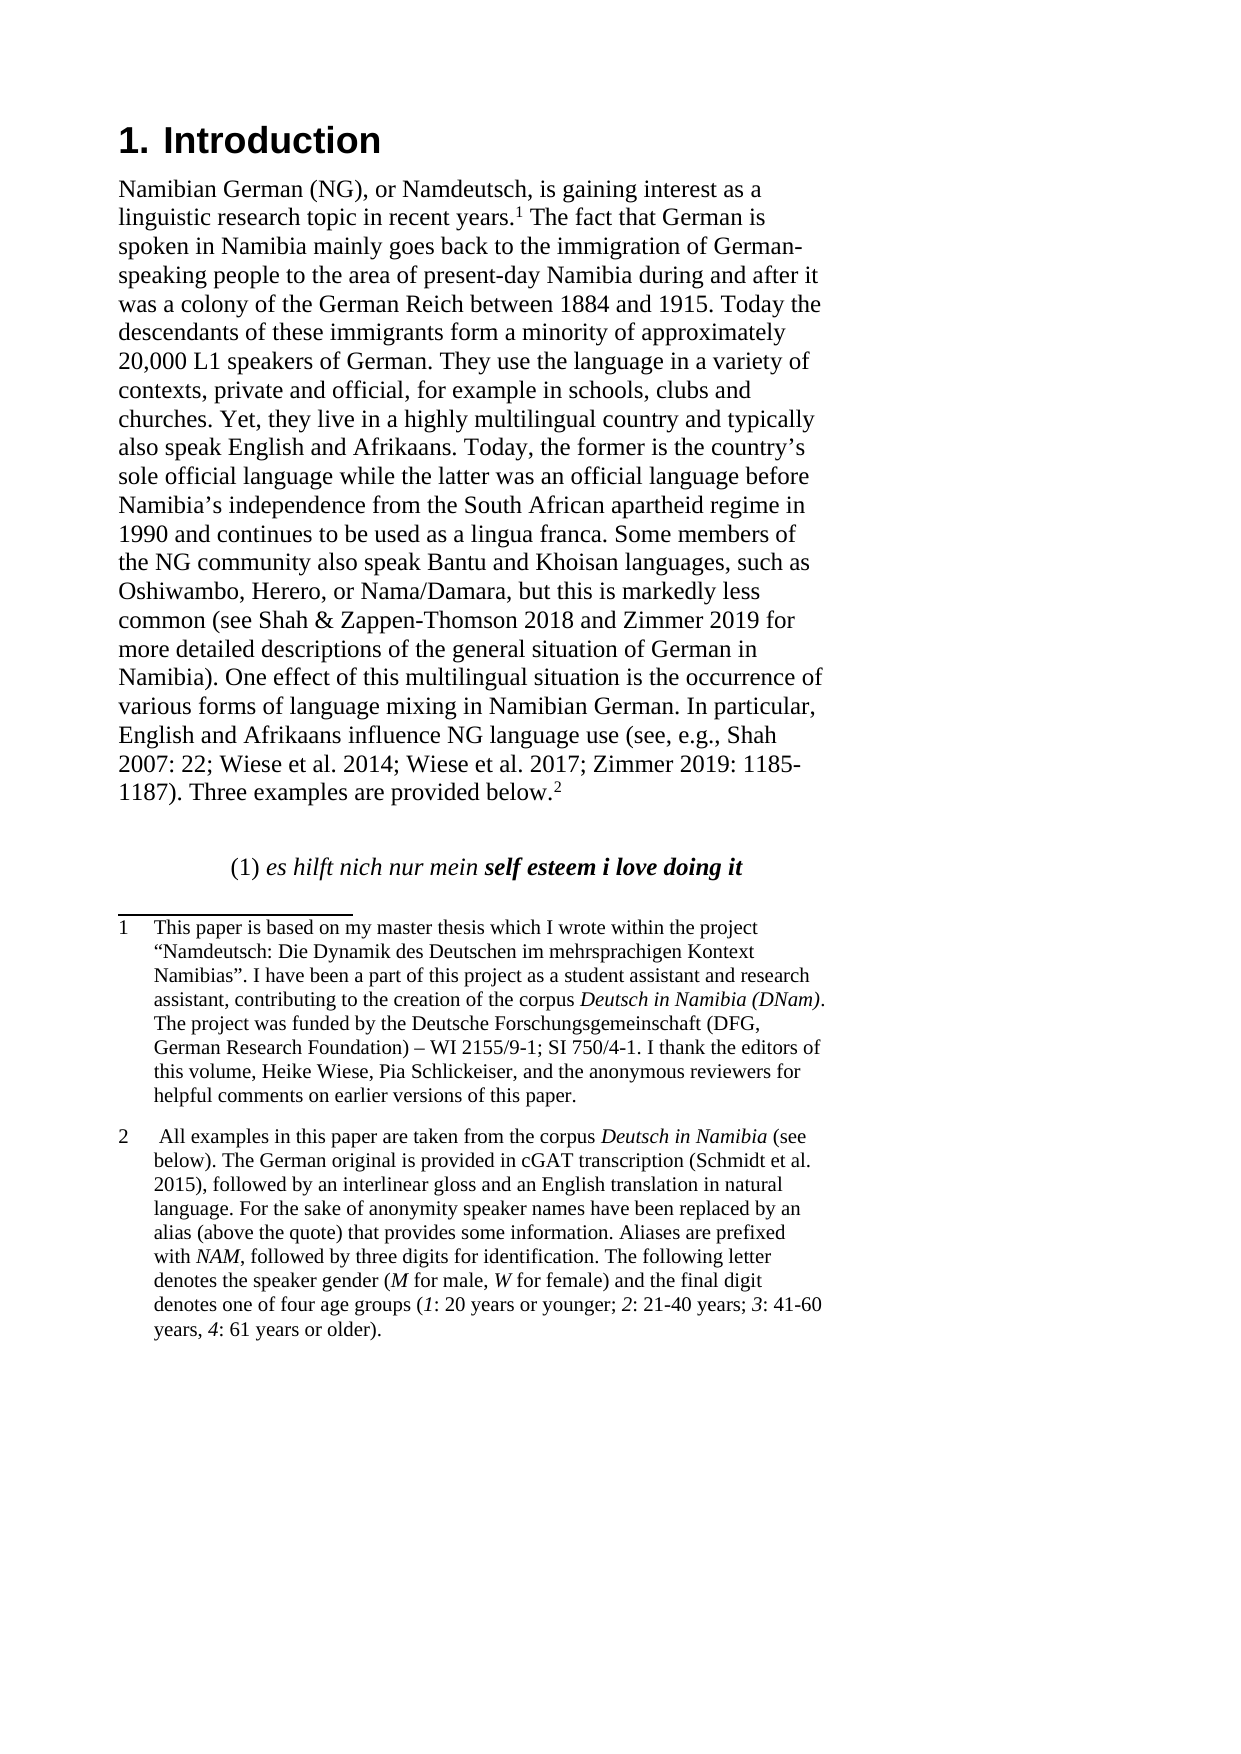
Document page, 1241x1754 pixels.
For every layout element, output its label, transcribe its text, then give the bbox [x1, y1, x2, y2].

list Introduction [118, 118, 827, 161]
text (1) es hilft nich nur mein self esteem i love doing it [230, 852, 827, 880]
text This paper is based on my master thesis which I wrote within the project “Namdeutsch: Die Dynamik des Deutschen im mehrsprachigen Kontext Namibias”. I have been a part of this project as a student assistant and research assistant, contributing to the creation of the corpus Deutsch in Namibia (DNam). The project was funded by the Deutsche Forschungsgemeinschaft (DFG, German Research Foundation) – WI 2155/9-1; SI 750/4-1. I thank the editors of this volume, Heike Wiese, Pia Schlickeiser, and the anonymous reviewers for helpful comments on earlier versions of this paper. [118, 915, 827, 1107]
text All examples in this paper are taken from the corpus Deutsch in Namibia (see below). The German original is provided in cGAT transcription (Schmidt et al. 2015), followed by an interlinear gloss and an English translation in natural language. For the sake of anonymity speaker names have been replaced by an alias (above the quote) that provides some information. Aliases are prefixed with NAM, followed by three digits for identification. The following letter denotes the speaker gender (M for male, W for female) and the final digit denotes one of four age groups (1: 20 years or younger; 2: 21-40 years; 3: 41-60 years, 4: 61 years or older). [118, 1124, 827, 1341]
text Namibian German (NG), or Namdeutsch, is gaining interest as a linguistic research topic in recent years. The fact that German is spoken in Namibia mainly goes back to the immigration of German-speaking people to the area of present-day Namibia during and after it was a colony of the German Reich between 1884 and 1915. Today the descendants of these immigrants form a minority of approximately 20,000 L1 speakers of German. They use the language in a variety of contexts, private and official, for example in schools, clubs and churches. Yet, they live in a highly multilingual country and typically also speak English and Afrikaans. Today, the former is the country’s sole official language while the latter was an official language before Namibia’s independence from the South African apartheid regime in 1990 and continues to be used as a lingua franca. Some members of the NG community also speak Bantu and Khoisan languages, such as Oshiwambo, Herero, or Nama/Damara, but this is markedly less common (see Shah & Zappen-Thomson 2018 and Zimmer 2019 for more detailed descriptions of the general situation of German in Namibia). One effect of this multilingual situation is the occurrence of various forms of language mixing in Namibian German. In particular, English and Afrikaans influence NG language use (see, e.g., Shah 2007: 22; Wiese et al. 2014; Wiese et al. 2017; Zimmer 2019: 1185-1187). Three examples are provided below. [118, 174, 827, 806]
